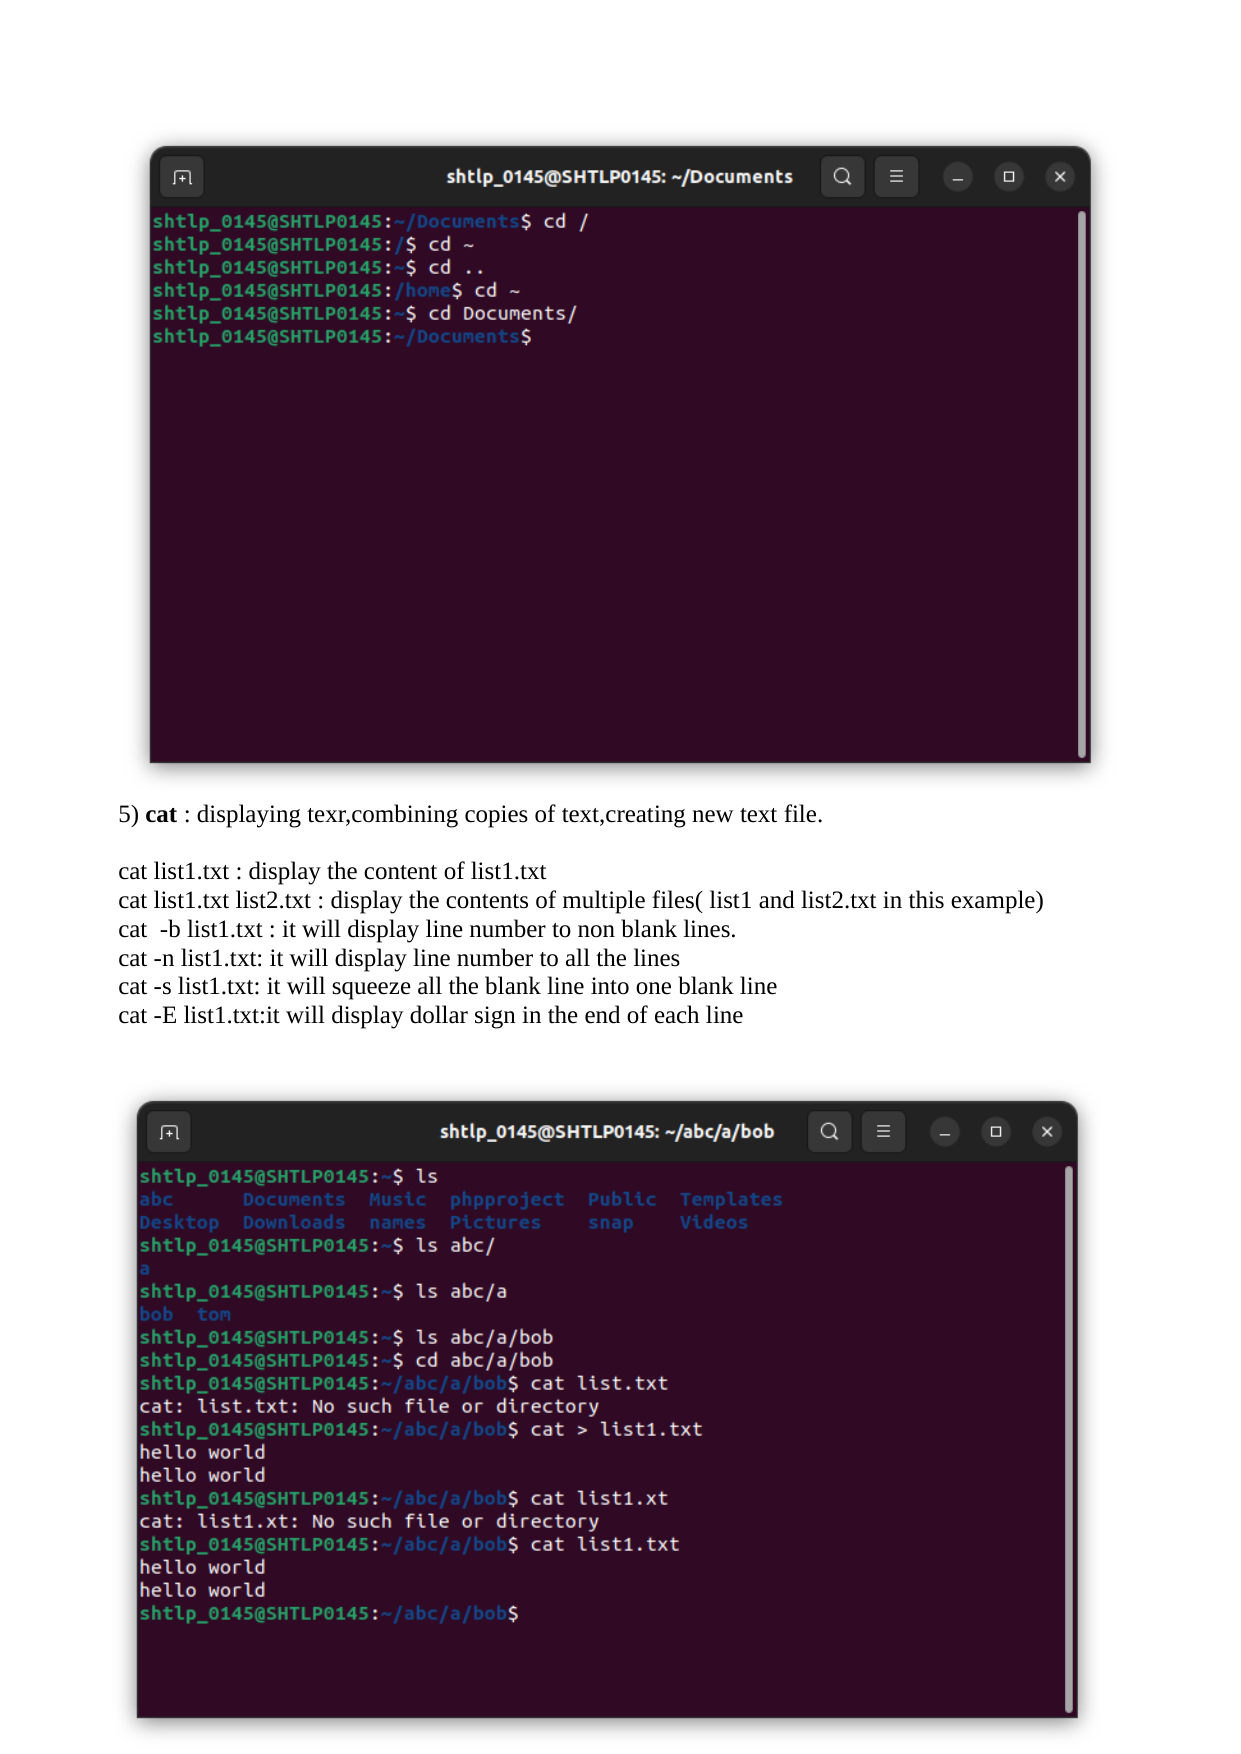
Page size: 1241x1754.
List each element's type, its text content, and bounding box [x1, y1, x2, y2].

text cat -n list1.txt: it will display line number to all the lines [118, 943, 1122, 971]
picture [105, 1073, 1110, 1754]
text cat list1.txt : display the content of list1.txt [118, 856, 1122, 885]
text cat -b list1.txt : it will display line number to non blank lines. [118, 914, 1122, 943]
text cat -E list1.txt:it will display dollar sign in the end of each line [118, 1000, 1122, 1029]
text cat -s list1.txt: it will squeeze all the blank line into one blank line [118, 971, 1122, 1000]
text 5) cat : displaying texr,combining copies of text,creating new text file. [118, 799, 1122, 828]
picture [118, 118, 1123, 799]
text cat list1.txt list2.txt : display the contents of multiple files( list1 and list2.txt in this example) [118, 885, 1122, 914]
